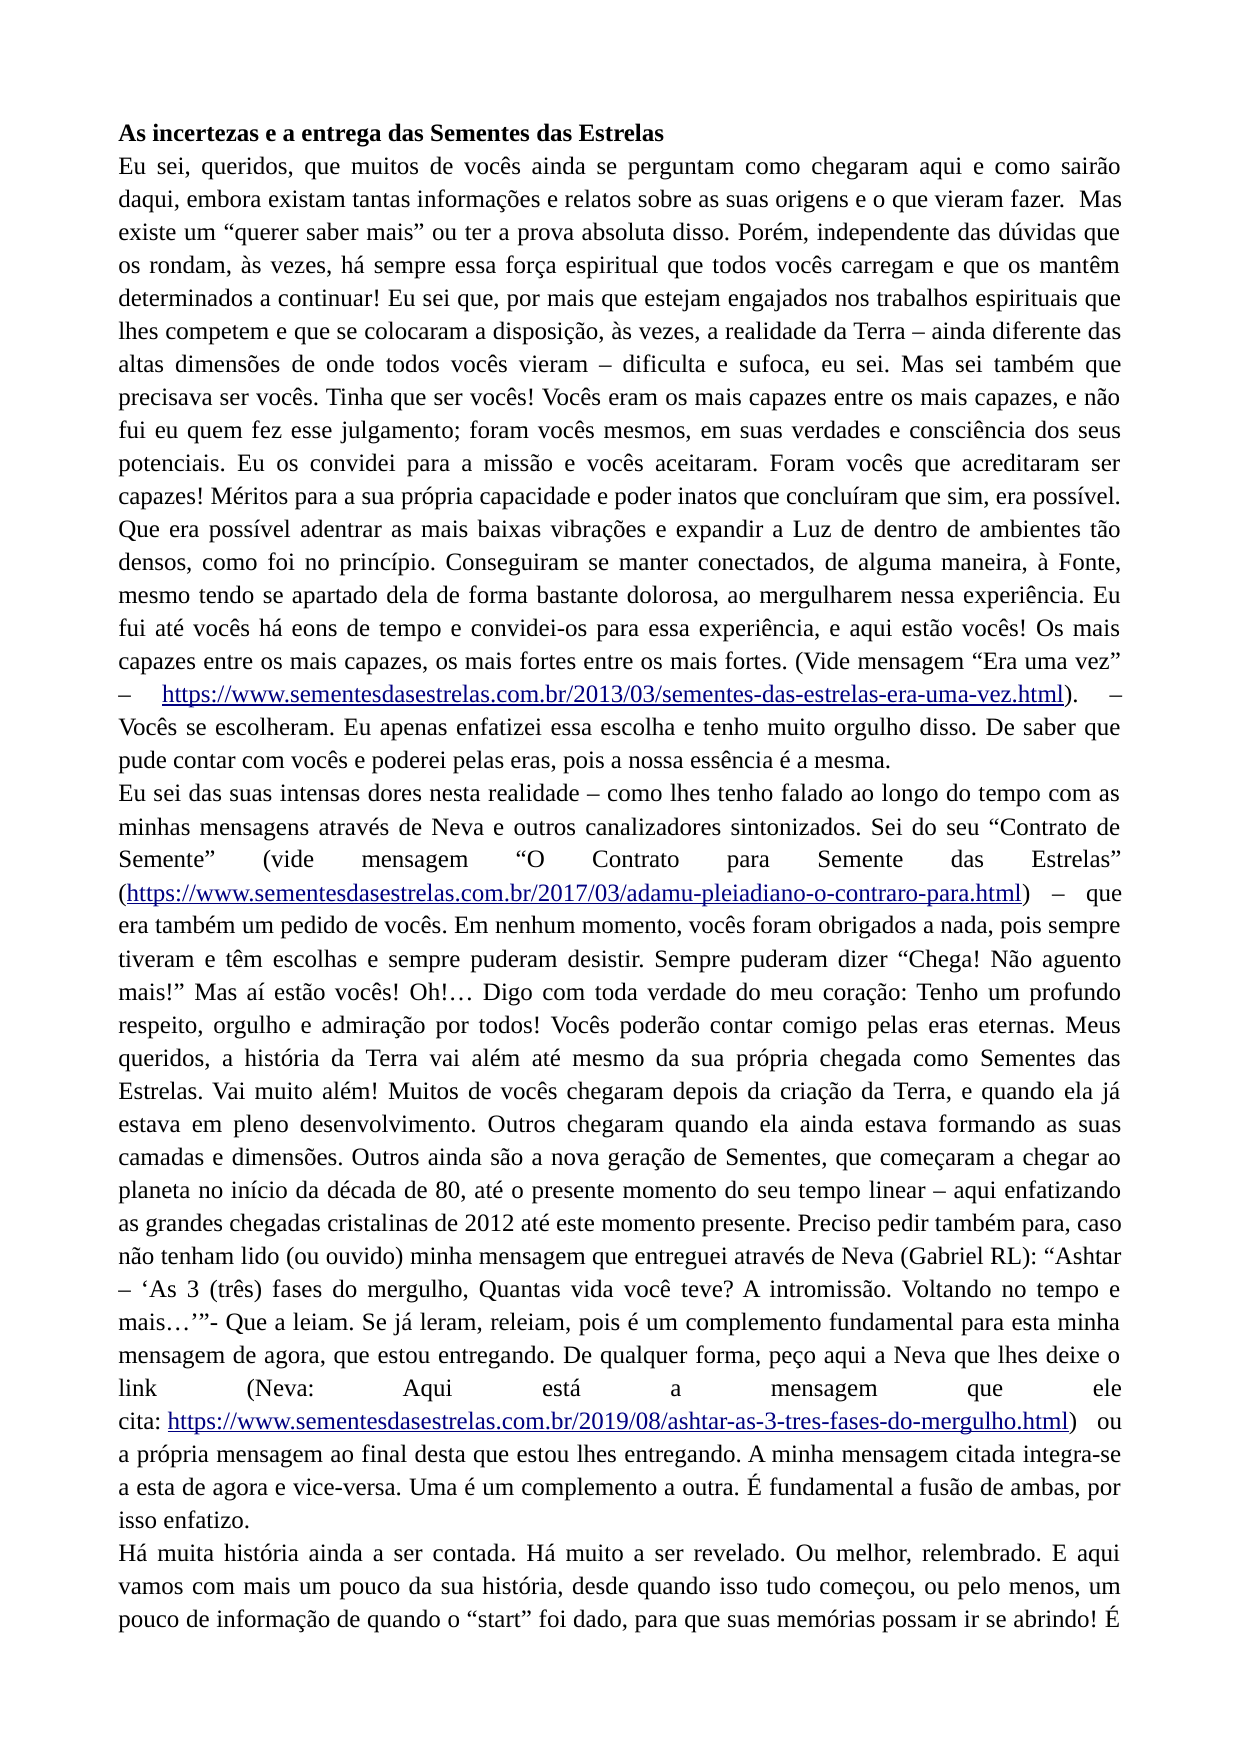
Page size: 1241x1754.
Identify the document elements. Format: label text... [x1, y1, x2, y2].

text Há muita história ainda a ser contada. Há muito a ser revelado. Ou melhor, relembrado. E aqui vamos com mais um pouco da sua história, desde quando isso tudo começou, ou pelo menos, um pouco de informação de quando o “start” foi dado, para que suas memórias possam ir se abrindo! É [118, 1538, 1122, 1633]
text As incertezas e a entrega das Sementes das Estrelas [118, 118, 1122, 147]
text Eu sei, queridos, que muitos de vocês ainda se perguntam como chegaram aqui e como sairão daqui, embora existam tantas informações e relatos sobre as suas origens e o que vieram fazer. Mas existe um “querer saber mais” ou ter a prova absoluta disso. Porém, independente das dúvidas que os rondam, às vezes, há sempre essa força espiritual que todos vocês carregam e que os mantêm determinados a continuar! Eu sei que, por mais que estejam engajados nos trabalhos espirituais que lhes competem e que se colocaram a disposição, às vezes, a realidade da Terra – ainda diferente das altas dimensões de onde todos vocês vieram – dificulta e sufoca, eu sei. Mas sei também que precisava ser vocês. Tinha que ser vocês! Vocês eram os mais capazes entre os mais capazes, e não fui eu quem fez esse julgamento; foram vocês mesmos, em suas verdades e consciência dos seus potenciais. Eu os convidei para a missão e vocês aceitaram. Foram vocês que acreditaram ser capazes! Méritos para a sua própria capacidade e poder inatos que concluíram que sim, era possível. Que era possível adentrar as mais baixas vibrações e expandir a Luz de dentro de ambientes tão densos, como foi no princípio. Conseguiram se manter conectados, de alguma maneira, à Fonte, mesmo tendo se apartado dela de forma bastante dolorosa, ao mergulharem nessa experiência. Eu fui até vocês há eons de tempo e convidei-os para essa experiência, e aqui estão vocês! Os mais capazes entre os mais capazes, os mais fortes entre os mais fortes. (Vide mensagem “Era uma vez” – https://www.sementesdasestrelas.com.br/2013/03/sementes-das-estrelas-era-uma-vez.html). – Vocês se escolheram. Eu apenas enfatizei essa escolha e tenho muito orgulho disso. De saber que pude contar com vocês e poderei pelas eras, pois a nossa essência é a mesma. [118, 151, 1122, 774]
text Eu sei das suas intensas dores nesta realidade – como lhes tenho falado ao longo do tempo com as minhas mensagens através de Neva e outros canalizadores sintonizados. Sei do seu “Contrato de Semente” (vide mensagem “O Contrato para Semente das Estrelas” (https://www.sementesdasestrelas.com.br/2017/03/adamu-pleiadiano-o-contraro-para.html) – que era também um pedido de vocês. Em nenhum momento, vocês foram obrigados a nada, pois sempre tiveram e têm escolhas e sempre puderam desistir. Sempre puderam dizer “Chega! Não aguento mais!” Mas aí estão vocês! Oh!… Digo com toda verdade do meu coração: Tenho um profundo respeito, orgulho e admiração por todos! Vocês poderão contar comigo pelas eras eternas. Meus queridos, a história da Terra vai além até mesmo da sua própria chegada como Sementes das Estrelas. Vai muito além! Muitos de vocês chegaram depois da criação da Terra, e quando ela já estava em pleno desenvolvimento. Outros chegaram quando ela ainda estava formando as suas camadas e dimensões. Outros ainda são a nova geração de Sementes, que começaram a chegar ao planeta no início da década de 80, até o presente momento do seu tempo linear – aqui enfatizando as grandes chegadas cristalinas de 2012 até este momento presente. Preciso pedir também para, caso não tenham lido (ou ouvido) minha mensagem que entreguei através de Neva (Gabriel RL): “Ashtar – ‘As 3 (três) fases do mergulho, Quantas vida você teve? A intromissão. Voltando no tempo e mais…’”- Que a leiam. Se já leram, releiam, pois é um complemento fundamental para esta minha mensagem de agora, que estou entregando. De qualquer forma, peço aqui a Neva que lhes deixe o link (Neva: Aqui está a mensagem que ele cita: https://www.sementesdasestrelas.com.br/2019/08/ashtar-as-3-tres-fases-do-mergulho.html) ou a própria mensagem ao final desta que estou lhes entregando. A minha mensagem citada integra-se a esta de agora e vice-versa. Uma é um complemento a outra. É fundamental a fusão de ambas, por isso enfatizo. [118, 778, 1122, 1534]
